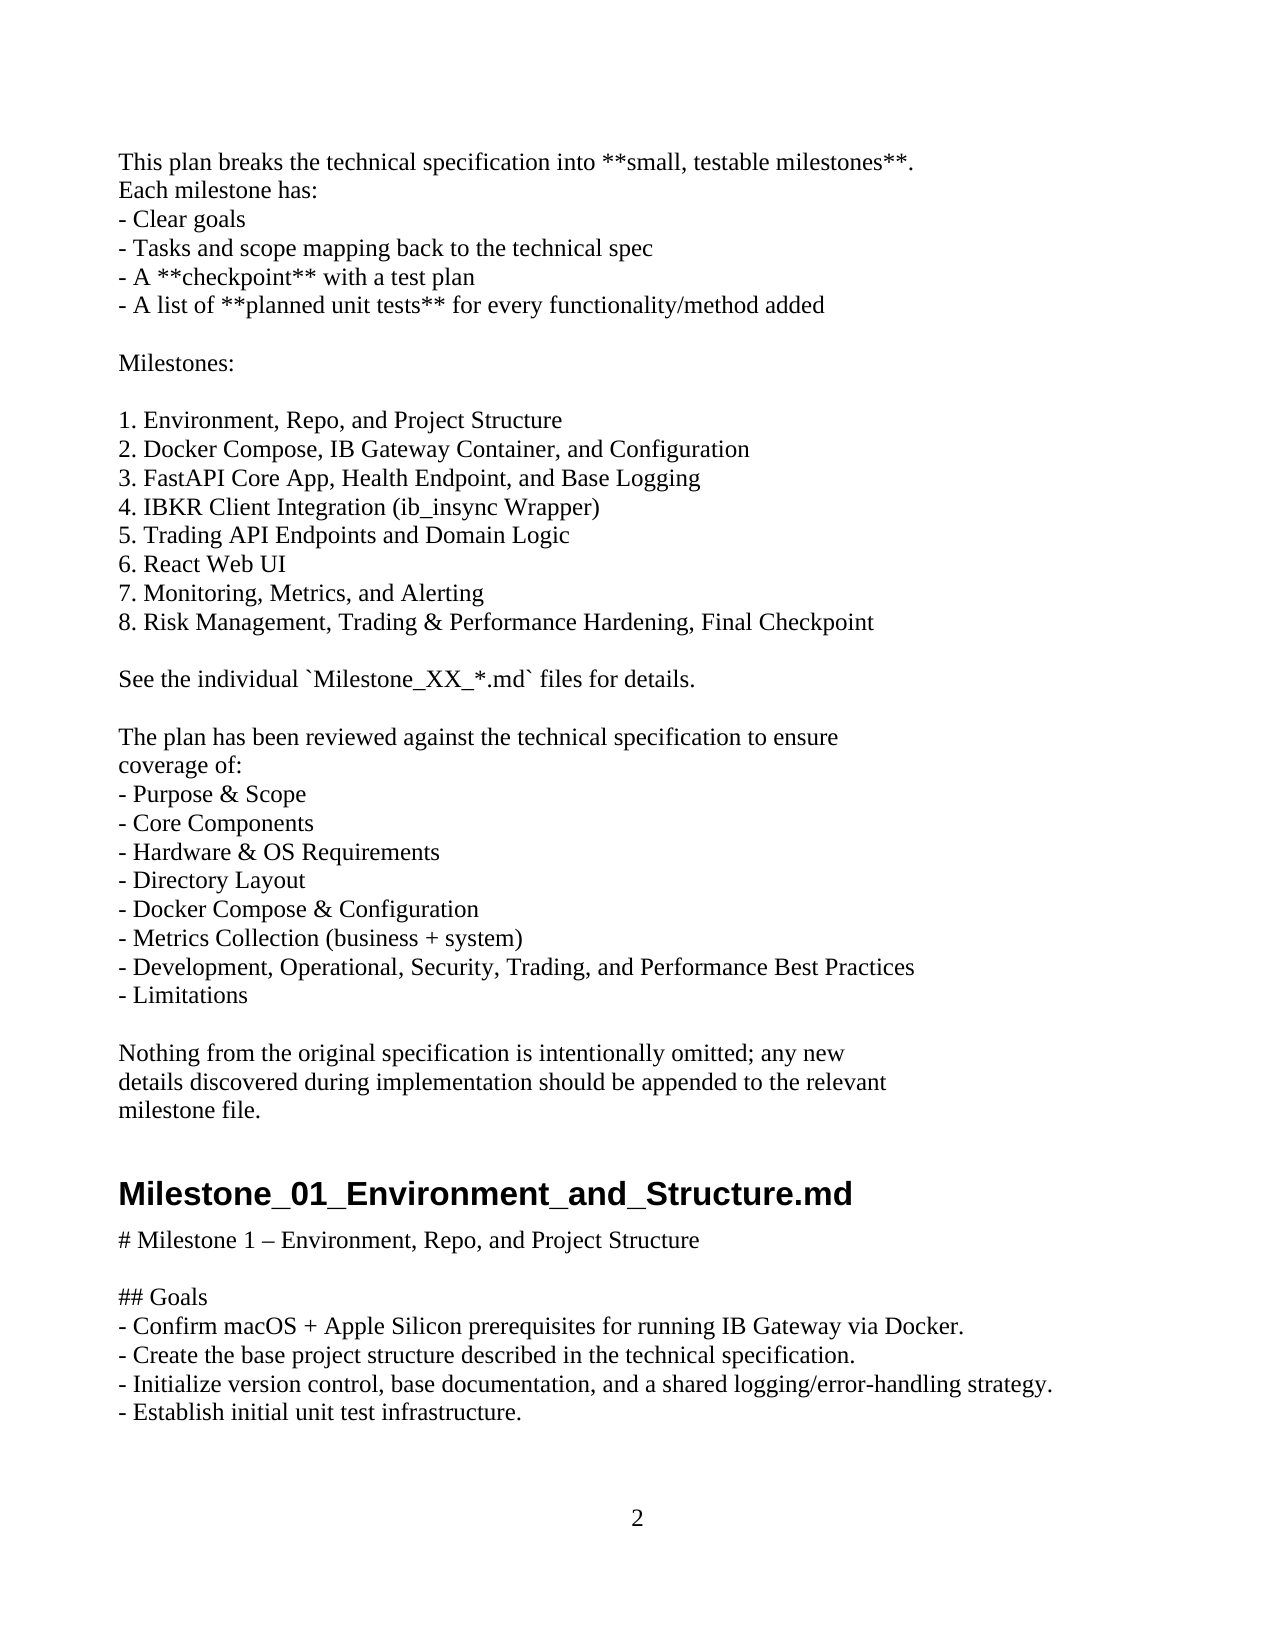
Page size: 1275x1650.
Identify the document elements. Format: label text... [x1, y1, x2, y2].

text Each milestone has: [118, 176, 1157, 204]
text 4. IBKR Client Integration (ib_insync Wrapper) [118, 492, 1157, 521]
text - Directory Layout [118, 866, 1157, 894]
text - Establish initial unit test infrastructure. [118, 1397, 1157, 1426]
text - Metrics Collection (business + system) [118, 923, 1157, 952]
text 7. Monitoring, Metrics, and Alerting [118, 578, 1157, 607]
text # Milestone 1 – Environment, Repo, and Project Structure [118, 1225, 1157, 1254]
text - A list of **planned unit tests** for every functionality/method added [118, 291, 1157, 319]
text - Confirm macOS + Apple Silicon prerequisites for running IB Gateway via Docker. [118, 1311, 1157, 1340]
text - Tasks and scope mapping back to the technical spec [118, 233, 1157, 262]
text 1. Environment, Repo, and Project Structure [118, 406, 1157, 434]
text coverage of: [118, 751, 1157, 779]
text - Core Components [118, 808, 1157, 837]
text - Initialize version control, base documentation, and a shared logging/error-handling strategy. [118, 1369, 1157, 1397]
text 6. React Web UI [118, 549, 1157, 578]
text 3. FastAPI Core App, Health Endpoint, and Base Logging [118, 463, 1157, 492]
text milestone file. [118, 1096, 1157, 1124]
text - Docker Compose & Configuration [118, 894, 1157, 923]
subtitle Milestone_01_Environment_and_Structure.md [118, 1174, 1157, 1212]
text - Create the base project structure described in the technical specification. [118, 1340, 1157, 1369]
text ## Goals [118, 1282, 1157, 1311]
text - Hardware & OS Requirements [118, 837, 1157, 866]
text 2. Docker Compose, IB Gateway Container, and Configuration [118, 434, 1157, 463]
text 8. Risk Management, Trading & Performance Hardening, Final Checkpoint [118, 607, 1157, 636]
text - Development, Operational, Security, Trading, and Performance Best Practices [118, 952, 1157, 981]
text The plan has been reviewed against the technical specification to ensure [118, 722, 1157, 751]
text Milestones: [118, 348, 1157, 377]
text See the individual `Milestone_XX_*.md` files for details. [118, 664, 1157, 693]
text - Limitations [118, 981, 1157, 1009]
text details discovered during implementation should be appended to the relevant [118, 1067, 1157, 1096]
text 5. Trading API Endpoints and Domain Logic [118, 521, 1157, 549]
text This plan breaks the technical specification into **small, testable milestones**. [118, 147, 1157, 176]
text - A **checkpoint** with a test plan [118, 262, 1157, 291]
text - Clear goals [118, 204, 1157, 233]
text Nothing from the original specification is intentionally omitted; any new [118, 1038, 1157, 1067]
text - Purpose & Scope [118, 779, 1157, 808]
